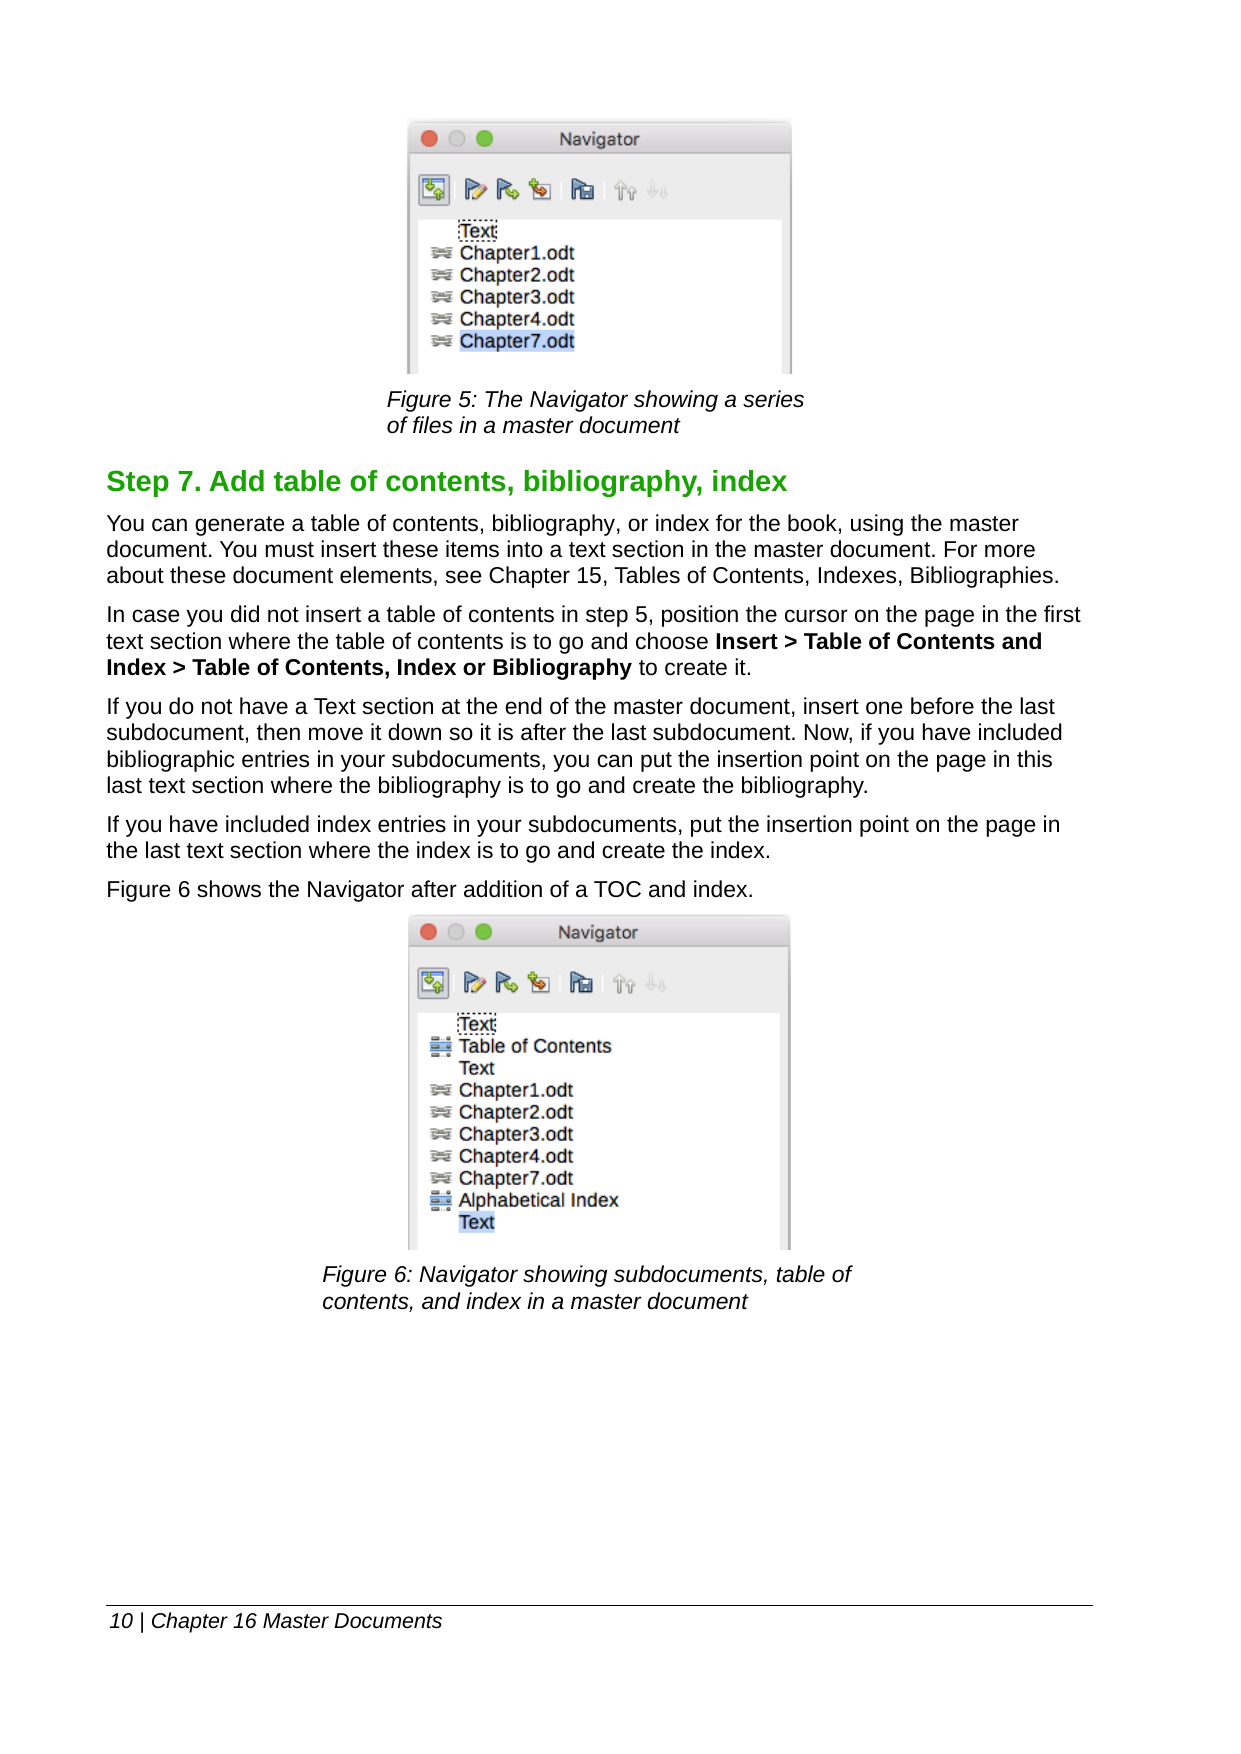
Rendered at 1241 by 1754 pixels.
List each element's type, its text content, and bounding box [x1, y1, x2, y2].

text If you do not have a Text section at the end of the master document, insert one before the last subdocument, then move it down so it is after the last subdocument. Now, if you have included bibliographic entries in your subdocuments, you can put the insertion point on the page in this last text section where the bibliography is to go and create the bibliography. [106, 693, 1093, 798]
text Figure 6 shows the Navigator after addition of a TOC and index. [106, 876, 1093, 902]
subtitle Step 7. Add table of contents, bibliography, index [106, 464, 1093, 498]
text If you have included index entries in your subdocuments, put the insertion point on the page in the last text section where the index is to go and create the index. [106, 811, 1093, 863]
text Figure 5: The Navigator showing a series of files in a master document [387, 386, 812, 439]
text You can generate a table of contents, bibliography, or index for the book, using the master document. You must insert these items into a text section in the master document. For more about these document elements, see Chapter 15, Tables of Contents, Indexes, Bibliographies. [106, 510, 1093, 589]
text Figure 6: Navigator showing subdocuments, table of contents, and index in a master document [322, 1261, 877, 1314]
picture [406, 118, 793, 374]
text In case you did not insert a table of contents in step 5, position the cursor on the page in the first text section where the table of contents is to go and choose Insert > Table of Contents and Index > Table of Contents, Index or Bibliography to create it. [106, 601, 1093, 680]
picture [408, 914, 791, 1250]
